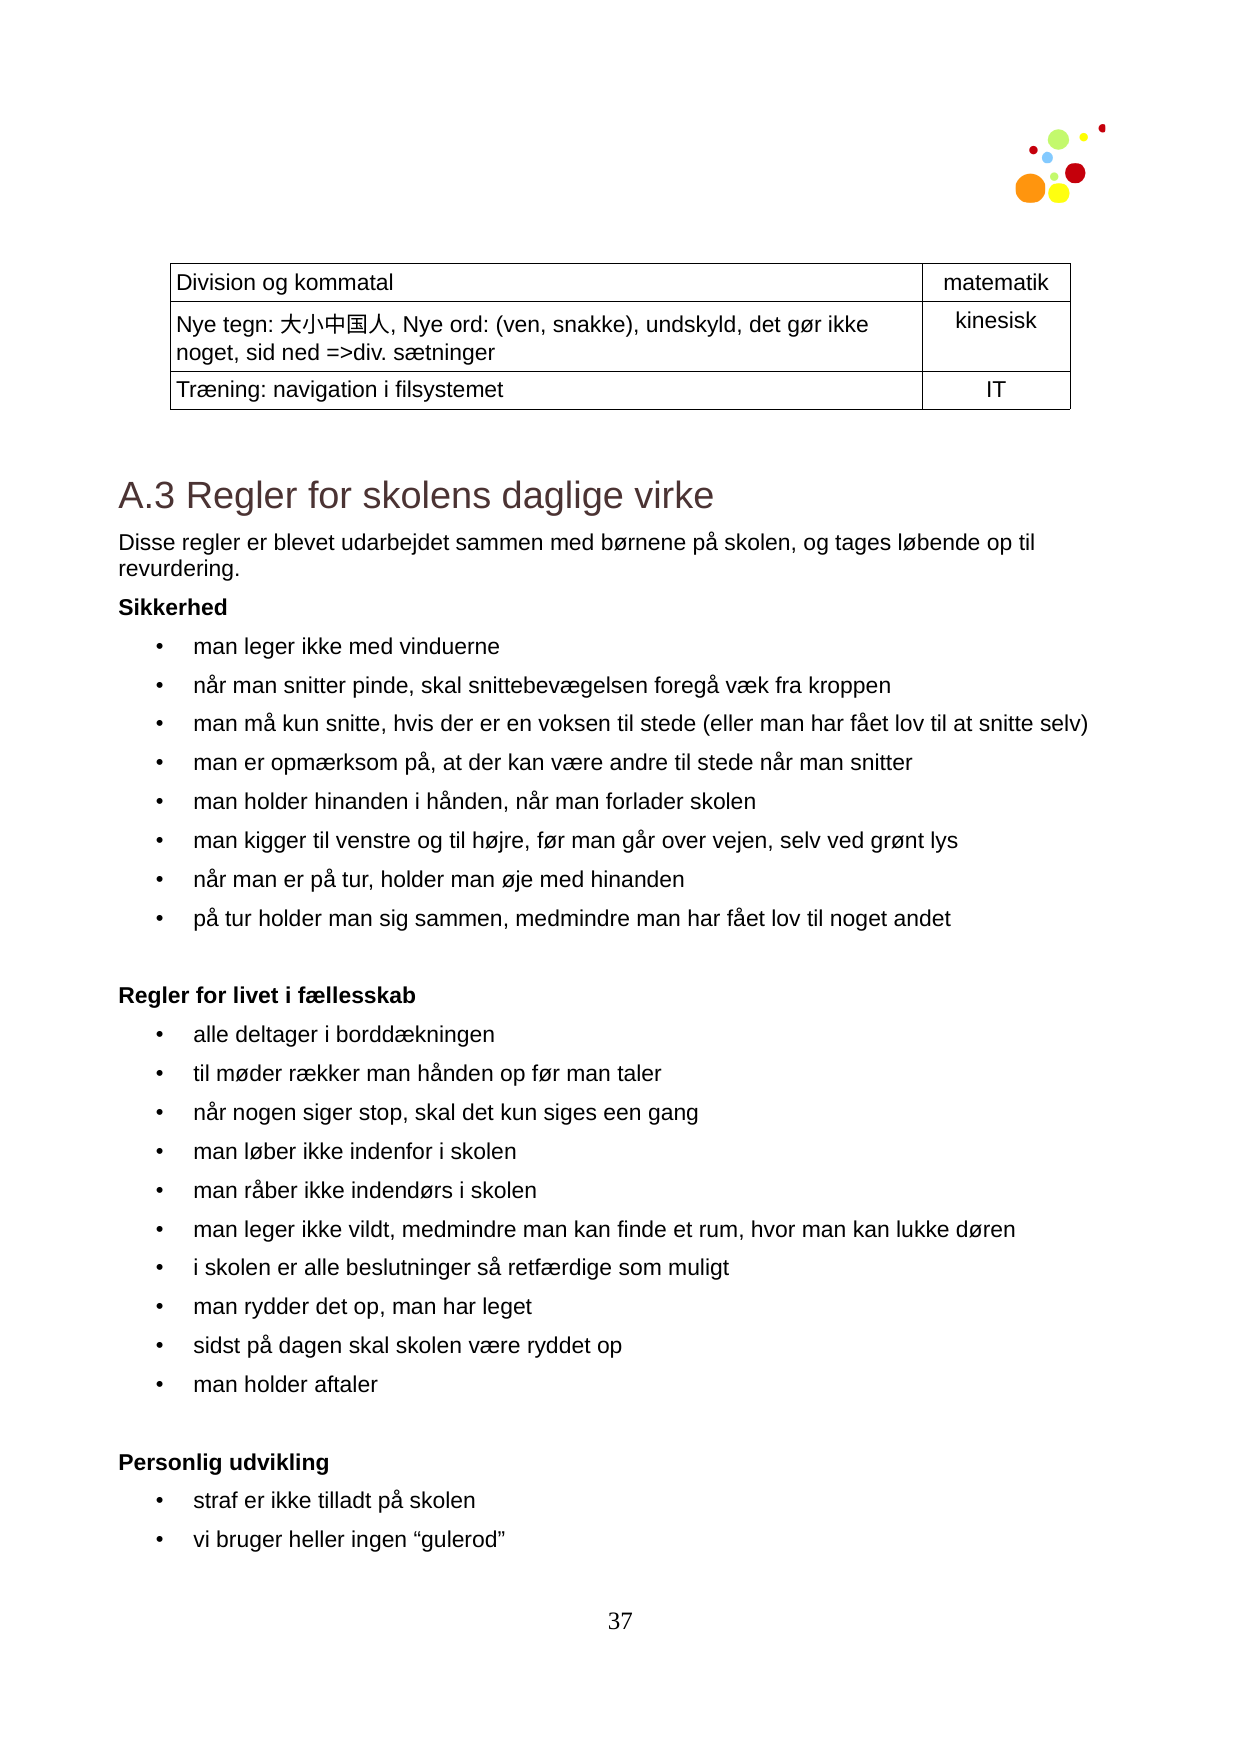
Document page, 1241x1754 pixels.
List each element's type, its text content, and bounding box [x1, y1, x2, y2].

list man løber ikke indenfor i skolen [156, 1138, 1122, 1164]
list når nogen siger stop, skal det kun siges een gang [156, 1099, 1122, 1125]
list i skolen er alle beslutninger så retfærdige som muligt [156, 1254, 1122, 1281]
table_cell IT [923, 372, 1070, 408]
list man kigger til venstre og til højre, før man går over vejen, selv ved grønt lys [156, 827, 1122, 853]
list man leger ikke med vinduerne [156, 633, 1122, 659]
table_cell Division og kommatal [171, 264, 922, 301]
subtitle Regler for skolens daglige virke [118, 472, 1122, 516]
list til møder rækker man hånden op før man taler [156, 1060, 1122, 1086]
list når man er på tur, holder man øje med hinanden [156, 866, 1122, 892]
table_cell kinesisk [923, 302, 1070, 371]
text Personlig udvikling [118, 1449, 1122, 1475]
list på tur holder man sig sammen, medmindre man har fået lov til noget andet [156, 905, 1122, 931]
list alle deltager i borddækningen [156, 1021, 1122, 1048]
list man rydder det op, man har leget [156, 1293, 1122, 1319]
text Sikkerhed [118, 594, 1122, 620]
list man råber ikke indendørs i skolen [156, 1177, 1122, 1203]
text Disse regler er blevet udarbejdet sammen med børnene på skolen, og tages løbende op til revurdering. [118, 529, 1122, 581]
table_cell Nye tegn: 大小中国人, Nye ord: (ven, snakke), undskyld, det gør ikke noget, sid ned =>div. sætninger [171, 302, 922, 371]
list vi bruger heller ingen “gulerod” [156, 1526, 1122, 1553]
list sidst på dagen skal skolen være ryddet op [156, 1332, 1122, 1358]
text Regler for livet i fællesskab [118, 982, 1122, 1009]
list man er opmærksom på, at der kan være andre til stede når man snitter [156, 749, 1122, 776]
list man leger ikke vildt, medmindre man kan finde et rum, hvor man kan lukke døren [156, 1216, 1122, 1242]
list straf er ikke tilladt på skolen [156, 1487, 1122, 1514]
list når man snitter pinde, skal snittebevægelsen foregå væk fra kroppen [156, 672, 1122, 698]
list man må kun snitte, hvis der er en voksen til stede (eller man har fået lov til at snitte selv) [156, 710, 1122, 737]
picture [1015, 124, 1106, 203]
list man holder aftaler [156, 1371, 1122, 1397]
list man holder hinanden i hånden, når man forlader skolen [156, 788, 1122, 814]
table_cell Træning: navigation i filsystemet [171, 372, 922, 408]
table_cell matematik [923, 264, 1070, 301]
